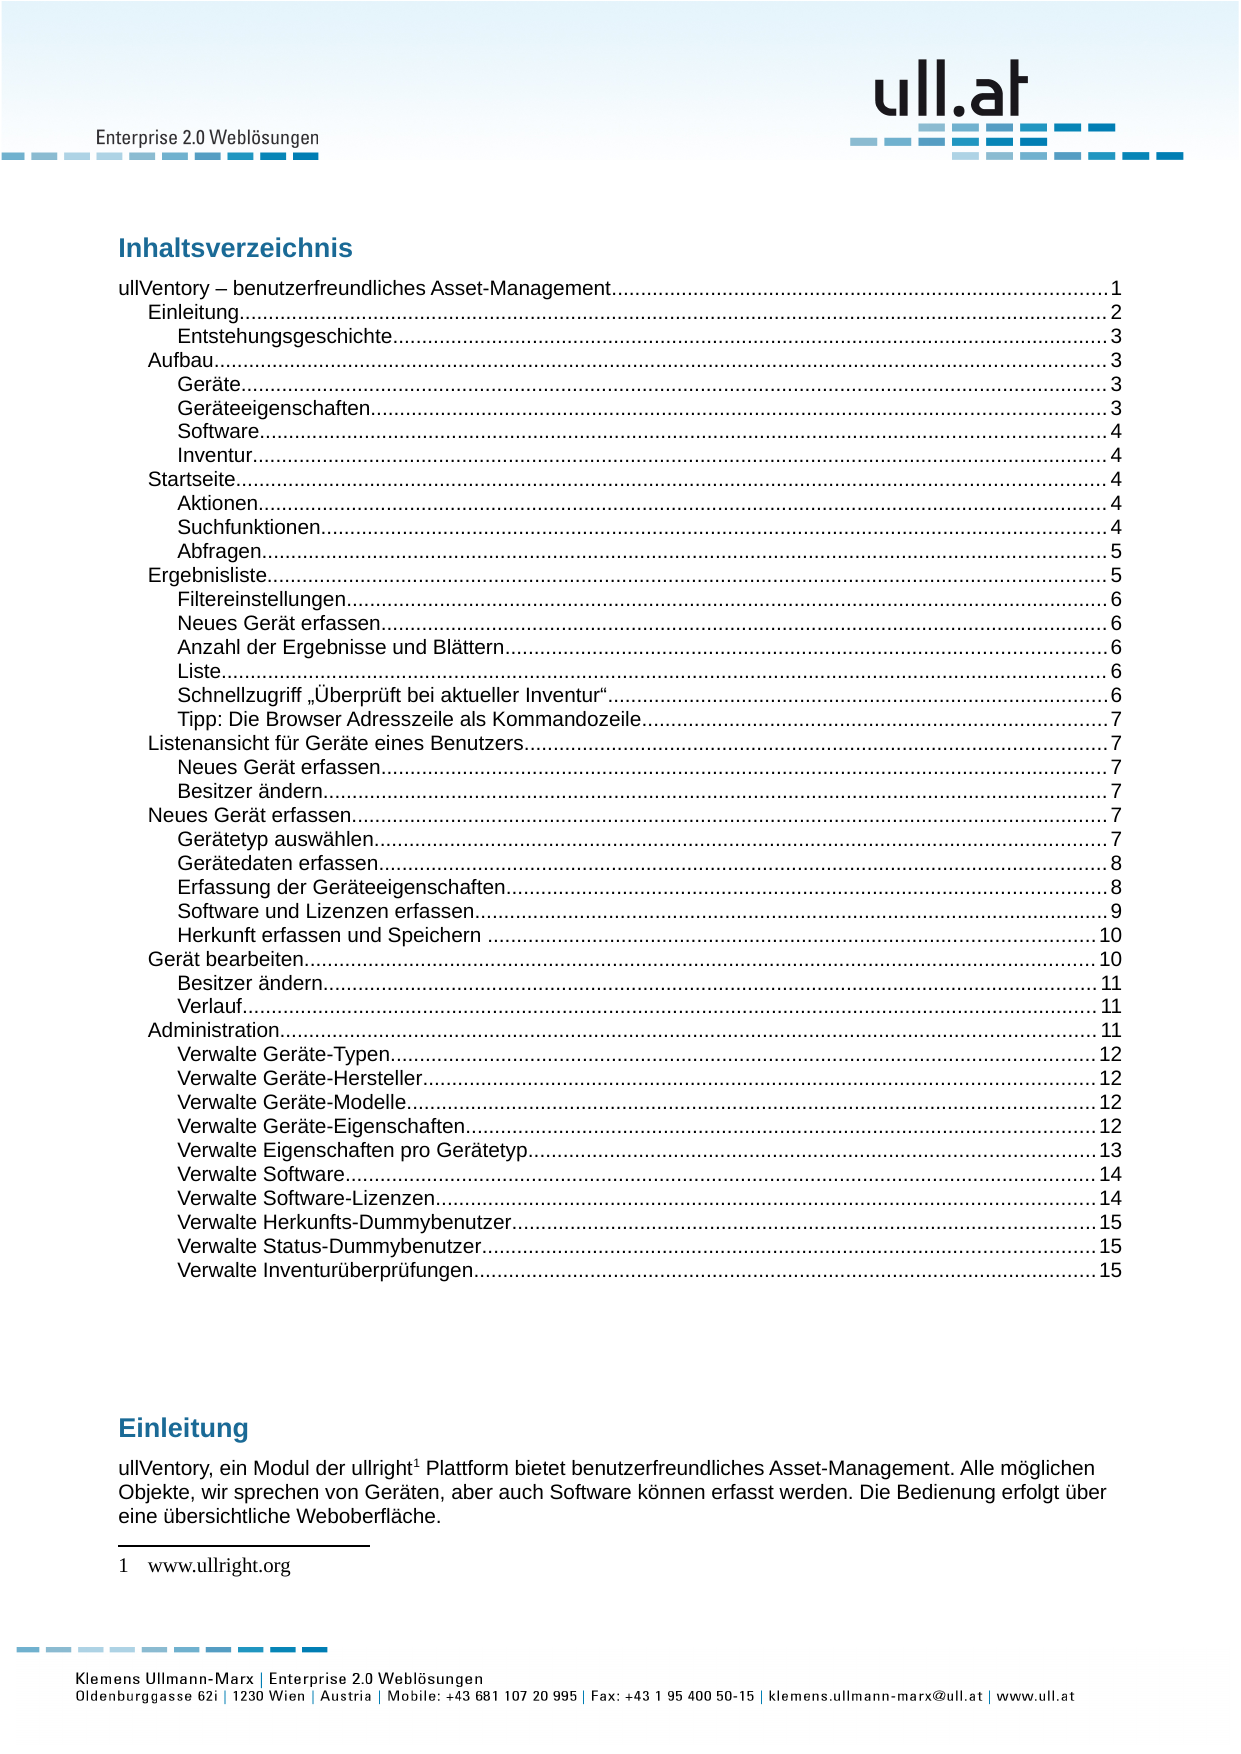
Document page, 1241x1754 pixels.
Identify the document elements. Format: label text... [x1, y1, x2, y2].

text Besitzer ändern 7 [177, 779, 1122, 803]
text Anzahl der Ergebnisse und Blättern 6 [177, 635, 1122, 659]
text Ergebnisliste 5 [148, 563, 1122, 587]
text Neues Gerät erfassen 7 [177, 755, 1122, 779]
text Verwalte Geräte-Hersteller 12 [177, 1066, 1122, 1090]
text Gerät bearbeiten 10 [148, 946, 1122, 970]
text Geräte 3 [177, 371, 1122, 395]
text Herkunft erfassen und Speichern 10 [177, 922, 1122, 946]
text Inventur 4 [177, 443, 1122, 467]
text Besitzer ändern 11 [177, 970, 1122, 994]
subtitle Einleitung [118, 1412, 1122, 1443]
picture [1, 1, 1239, 160]
text Liste 6 [177, 659, 1122, 683]
text Verlauf 11 [177, 994, 1122, 1018]
text www.ullright.org [118, 1552, 1122, 1577]
text ullVentory – benutzerfreundliches Asset-Management 1 [118, 276, 1122, 299]
text Verwalte Software 14 [177, 1162, 1122, 1186]
text Aufbau 3 [148, 347, 1122, 371]
text Verwalte Status-Dummybenutzer 15 [177, 1234, 1122, 1258]
text Verwalte Inventurüberprüfungen 15 [177, 1258, 1122, 1282]
text Erfassung der Geräteeigenschaften 8 [177, 874, 1122, 898]
text ullVentory, ein Modul der ullright Plattform bietet benutzerfreundliches Asset-Management. Alle möglichen Objekte, wir sprechen von Geräten, aber auch Software können erfasst werden. Die Bedienung erfolgt über eine übersichtliche Weboberfläche. [118, 1456, 1122, 1528]
text Schnellzugriff „Überprüft bei aktueller Inventur“ 6 [177, 683, 1122, 707]
text Geräteeigenschaften 3 [177, 395, 1122, 419]
text Startseite 4 [148, 467, 1122, 491]
text Software 4 [177, 419, 1122, 443]
text Tipp: Die Browser Adresszeile als Kommandozeile 7 [177, 707, 1122, 731]
text Verwalte Geräte-Eigenschaften 12 [177, 1114, 1122, 1138]
text Verwalte Geräte-Modelle 12 [177, 1090, 1122, 1114]
text Einleitung 2 [148, 299, 1122, 323]
text Abfragen 5 [177, 539, 1122, 563]
subtitle Inhaltsverzeichnis [118, 232, 1122, 263]
text Gerätetyp auswählen 7 [177, 827, 1122, 851]
text Neues Gerät erfassen 6 [177, 611, 1122, 635]
text Software und Lizenzen erfassen 9 [177, 898, 1122, 922]
text Neues Gerät erfassen 7 [148, 803, 1122, 827]
text Verwalte Eigenschaften pro Gerätetyp 13 [177, 1138, 1122, 1162]
text Aktionen 4 [177, 491, 1122, 515]
text Verwalte Herkunfts-Dummybenutzer 15 [177, 1210, 1122, 1234]
picture [16, 1647, 1230, 1745]
text Verwalte Software-Lizenzen 14 [177, 1186, 1122, 1210]
text Entstehungsgeschichte 3 [177, 323, 1122, 347]
text Gerätedaten erfassen 8 [177, 851, 1122, 874]
text Filtereinstellungen 6 [177, 587, 1122, 611]
text Listenansicht für Geräte eines Benutzers 7 [148, 731, 1122, 755]
text Verwalte Geräte-Typen 12 [177, 1042, 1122, 1066]
text Administration 11 [148, 1018, 1122, 1042]
text Suchfunktionen 4 [177, 515, 1122, 539]
